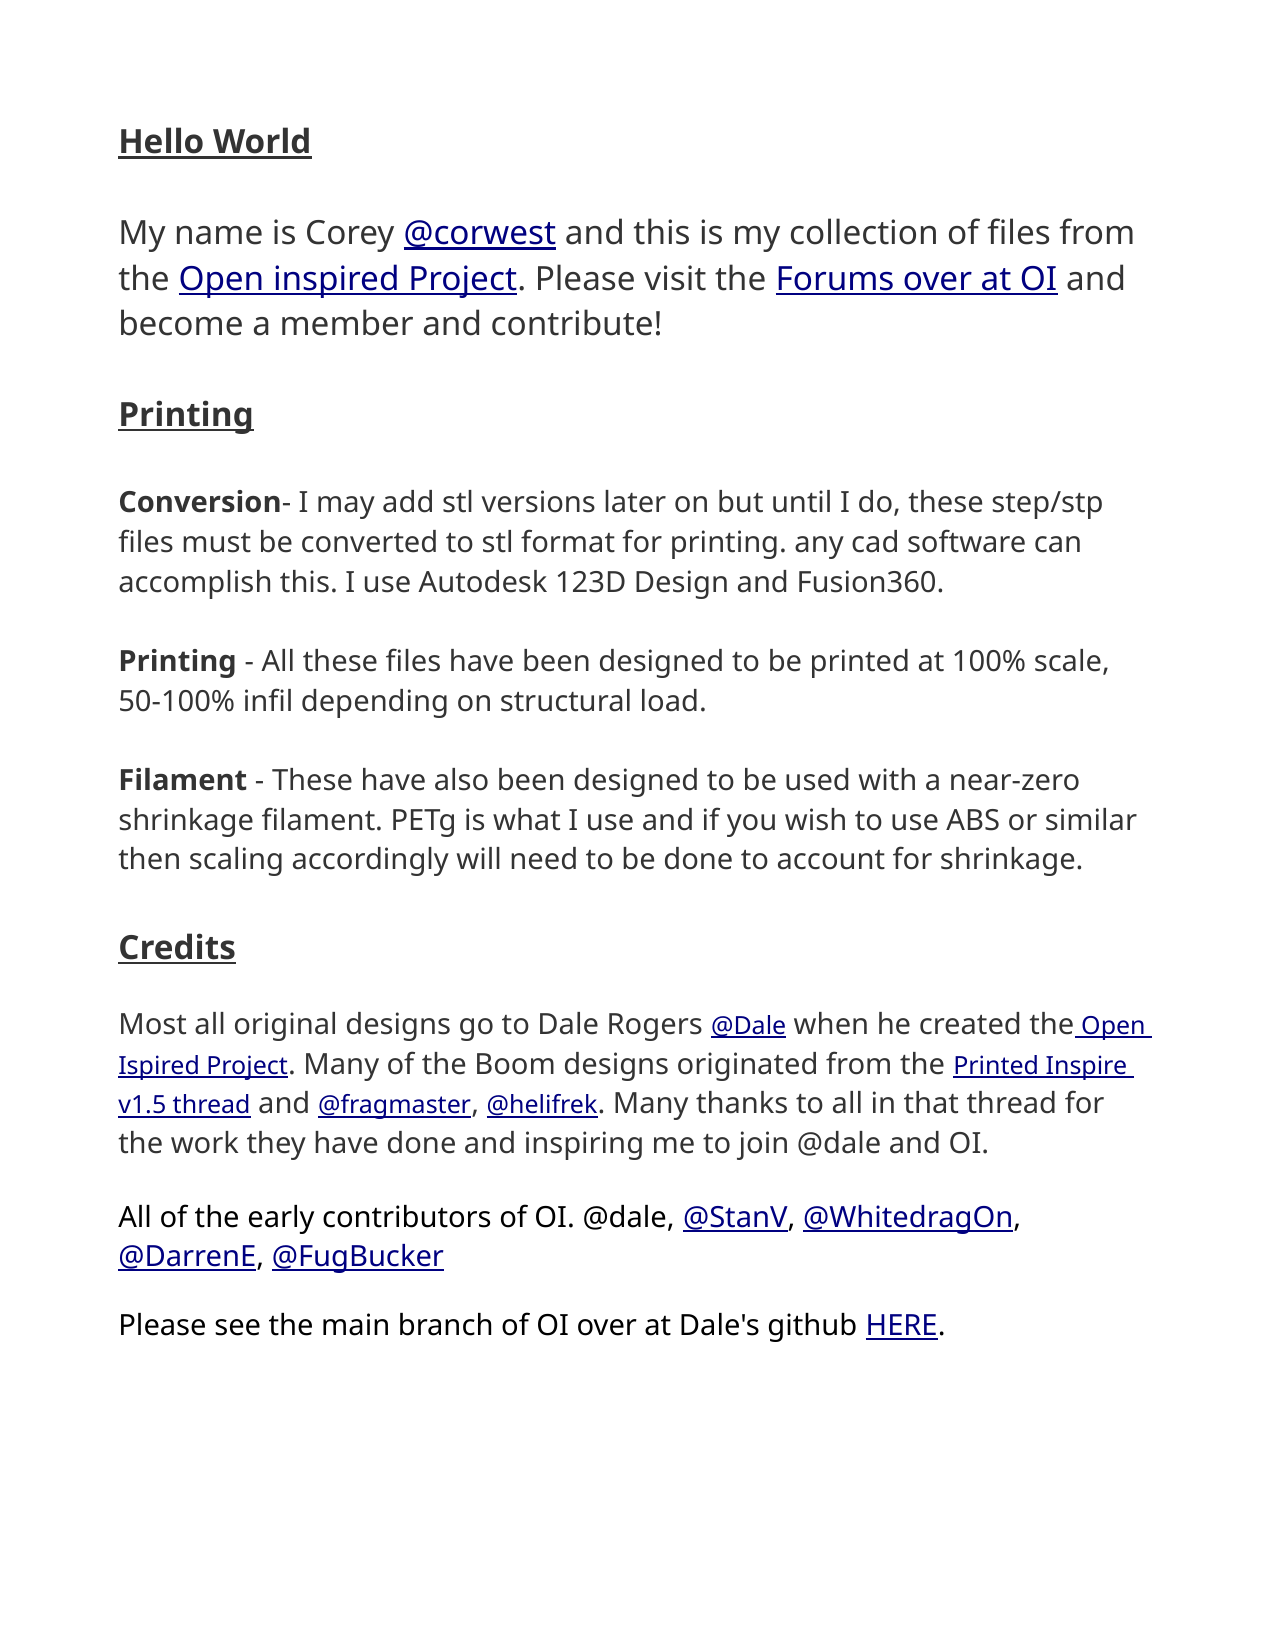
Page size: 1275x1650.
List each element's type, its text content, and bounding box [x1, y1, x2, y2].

text My name is Corey @corwest and this is my collection of files from the Open inspired Project. Please visit the Forums over at OI and become a member and contribute! [118, 209, 1157, 345]
text Credits [118, 924, 1157, 969]
text Please see the main branch of OI over at Dale's github HERE. [118, 1304, 1157, 1344]
text Filament - These have also been designed to be used with a near-zero shrinkage filament. PETg is what I use and if you wish to use ABS or similar then scaling accordingly will need to be done to account for shrinkage. [118, 759, 1157, 878]
text All of the early contributors of OI. @dale, @StanV, @WhitedragOn, @DarrenE, @FugBucker [118, 1196, 1157, 1275]
text Printing [118, 391, 1157, 436]
text Hello World [118, 118, 1157, 163]
text Printing - All these files have been designed to be printed at 100% scale, 50-100% infil depending on structural load. [118, 640, 1157, 719]
text Conversion- I may add stl versions later on but until I do, these step/stp files must be converted to stl format for printing. any cad software can accomplish this. I use Autodesk 123D Design and Fusion360. [118, 481, 1157, 601]
text Most all original designs go to Dale Rogers @Dale when he created the Open Ispired Project. Many of the Boom designs originated from the Printed Inspire v1.5 thread and @fragmaster, @helifrek. Many thanks to all in that thread for the work they have done and inspiring me to join @dale and OI. [118, 1003, 1157, 1162]
